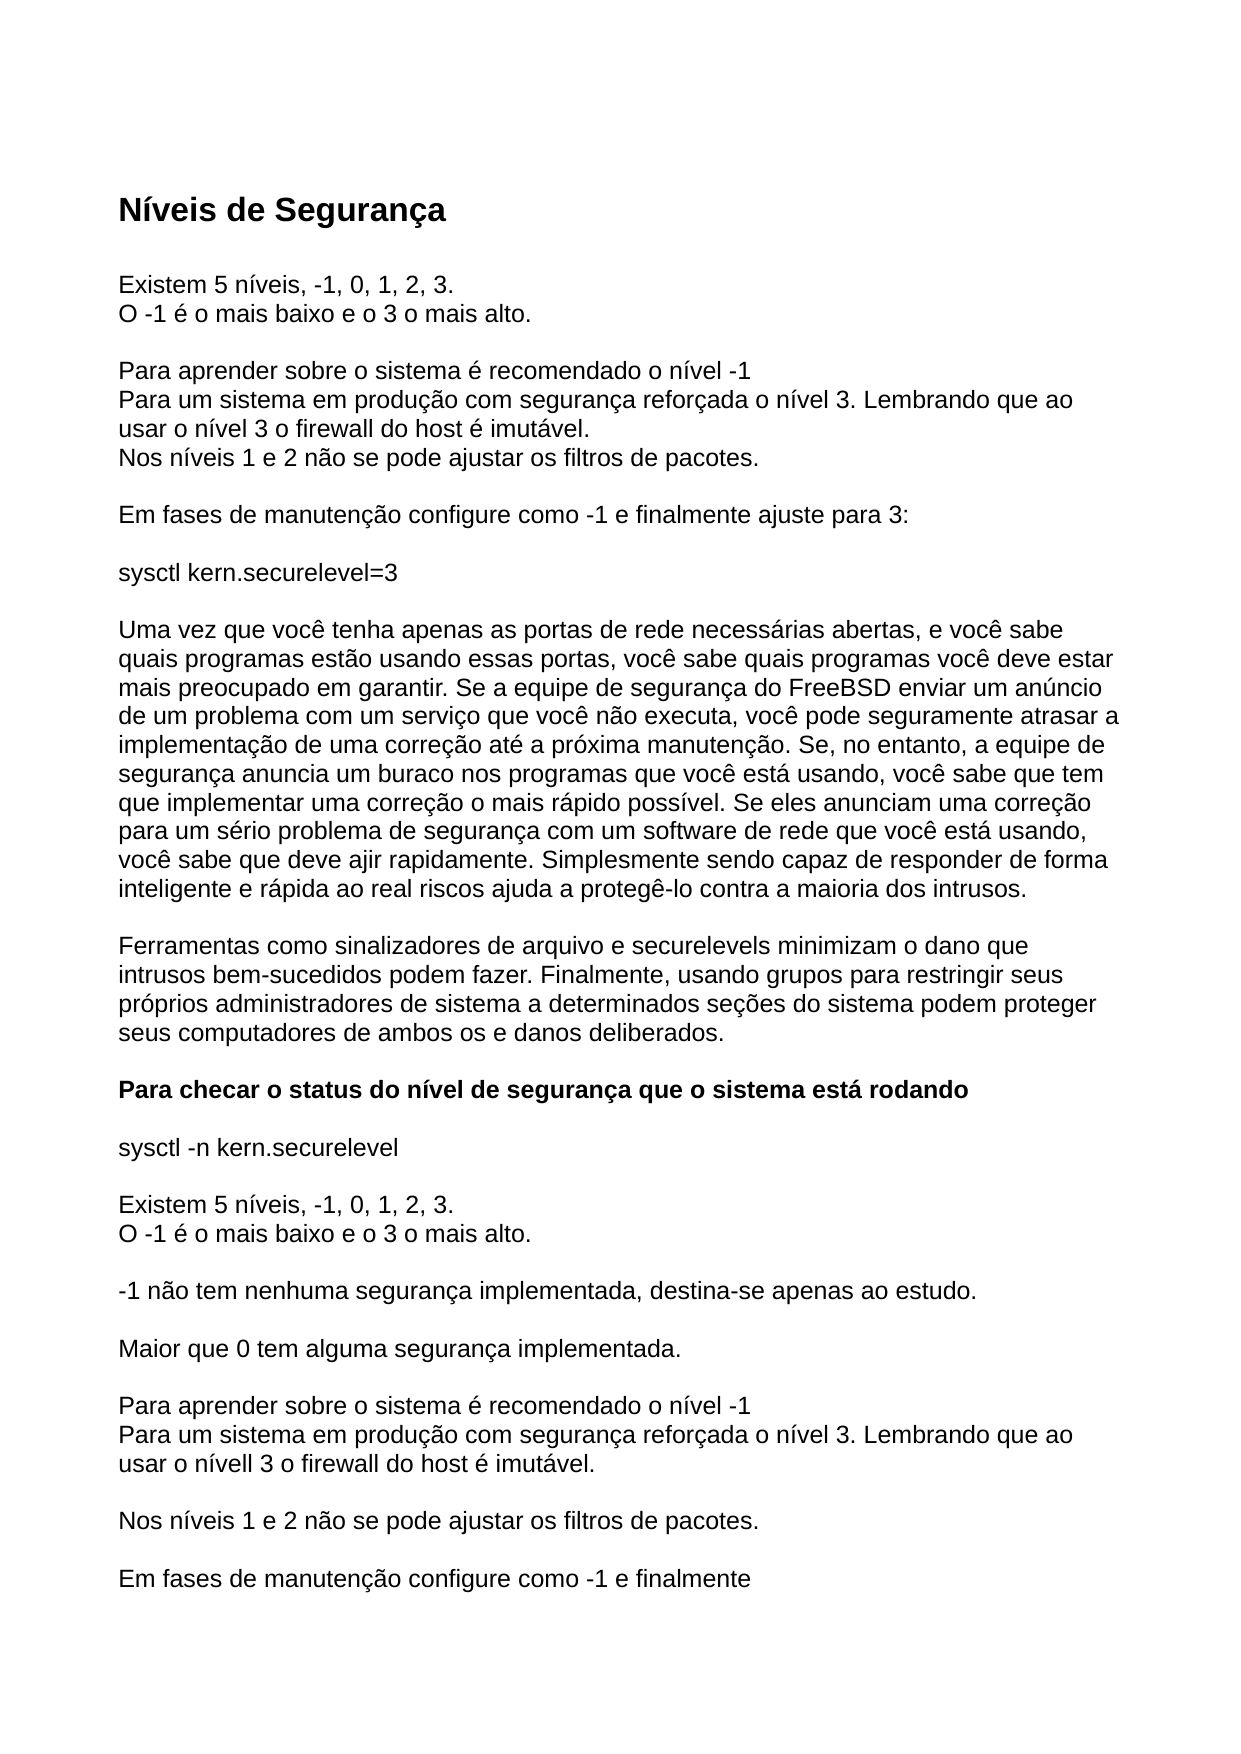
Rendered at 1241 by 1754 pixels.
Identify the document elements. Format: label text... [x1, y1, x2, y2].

text Uma vez que você tenha apenas as portas de rede necessárias abertas, e você sabe quais programas estão usando essas portas, você sabe quais programas você deve estar [118, 615, 1122, 672]
text Para checar o status do nível de segurança que o sistema está rodando [118, 1075, 1122, 1104]
text Existem 5 níveis, -1, 0, 1, 2, 3. [118, 270, 1122, 299]
text O -1 é o mais baixo e o 3 o mais alto. [118, 299, 1122, 327]
text sysctl -n kern.securelevel [118, 1132, 1122, 1161]
text Para um sistema em produção com segurança reforçada o nível 3. Lembrando que ao usar o nível 3 o firewall do host é imutável. [118, 385, 1122, 442]
text sysctl kern.securelevel=3 [118, 557, 1122, 586]
text Maior que 0 tem alguma segurança implementada. [118, 1334, 1122, 1362]
text -1 não tem nenhuma segurança implementada, destina-se apenas ao estudo. [118, 1276, 1122, 1305]
text Para aprender sobre o sistema é recomendado o nível -1 [118, 1391, 1122, 1420]
text Ferramentas como sinalizadores de arquivo e securelevels minimizam o dano que intrusos bem-sucedidos podem fazer. Finalmente, usando grupos para restringir seus próprios administradores de sistema a determinados seções do sistema podem proteger seus computadores de ambos os e danos deliberados. [118, 931, 1122, 1046]
text Existem 5 níveis, -1, 0, 1, 2, 3. [118, 1190, 1122, 1219]
text O -1 é o mais baixo e o 3 o mais alto. [118, 1219, 1122, 1247]
subtitle Níveis de Segurança [118, 190, 1122, 229]
text Para um sistema em produção com segurança reforçada o nível 3. Lembrando que ao usar o nívell 3 o firewall do host é imutável. [118, 1420, 1122, 1477]
text Para aprender sobre o sistema é recomendado o nível -1 [118, 356, 1122, 385]
text Em fases de manutenção configure como -1 e finalmente ajuste para 3: [118, 500, 1122, 529]
text Nos níveis 1 e 2 não se pode ajustar os filtros de pacotes. [118, 442, 1122, 471]
text Nos níveis 1 e 2 não se pode ajustar os filtros de pacotes. [118, 1506, 1122, 1535]
text mais preocupado em garantir. Se a equipe de segurança do FreeBSD enviar um anúncio de um problema com um serviço que você não executa, você pode seguramente atrasar a implementação de uma correção até a próxima manutenção. Se, no entanto, a equipe de segurança anuncia um buraco nos programas que você está usando, você sabe que tem que implementar uma correção o mais rápido possível. Se eles anunciam uma correção para um sério problema de segurança com um software de rede que você está usando, você sabe que deve ajir rapidamente. Simplesmente sendo capaz de responder de forma inteligente e rápida ao real riscos ajuda a protegê-lo contra a maioria dos intrusos. [118, 672, 1122, 902]
text Em fases de manutenção configure como -1 e finalmente [118, 1564, 1122, 1592]
